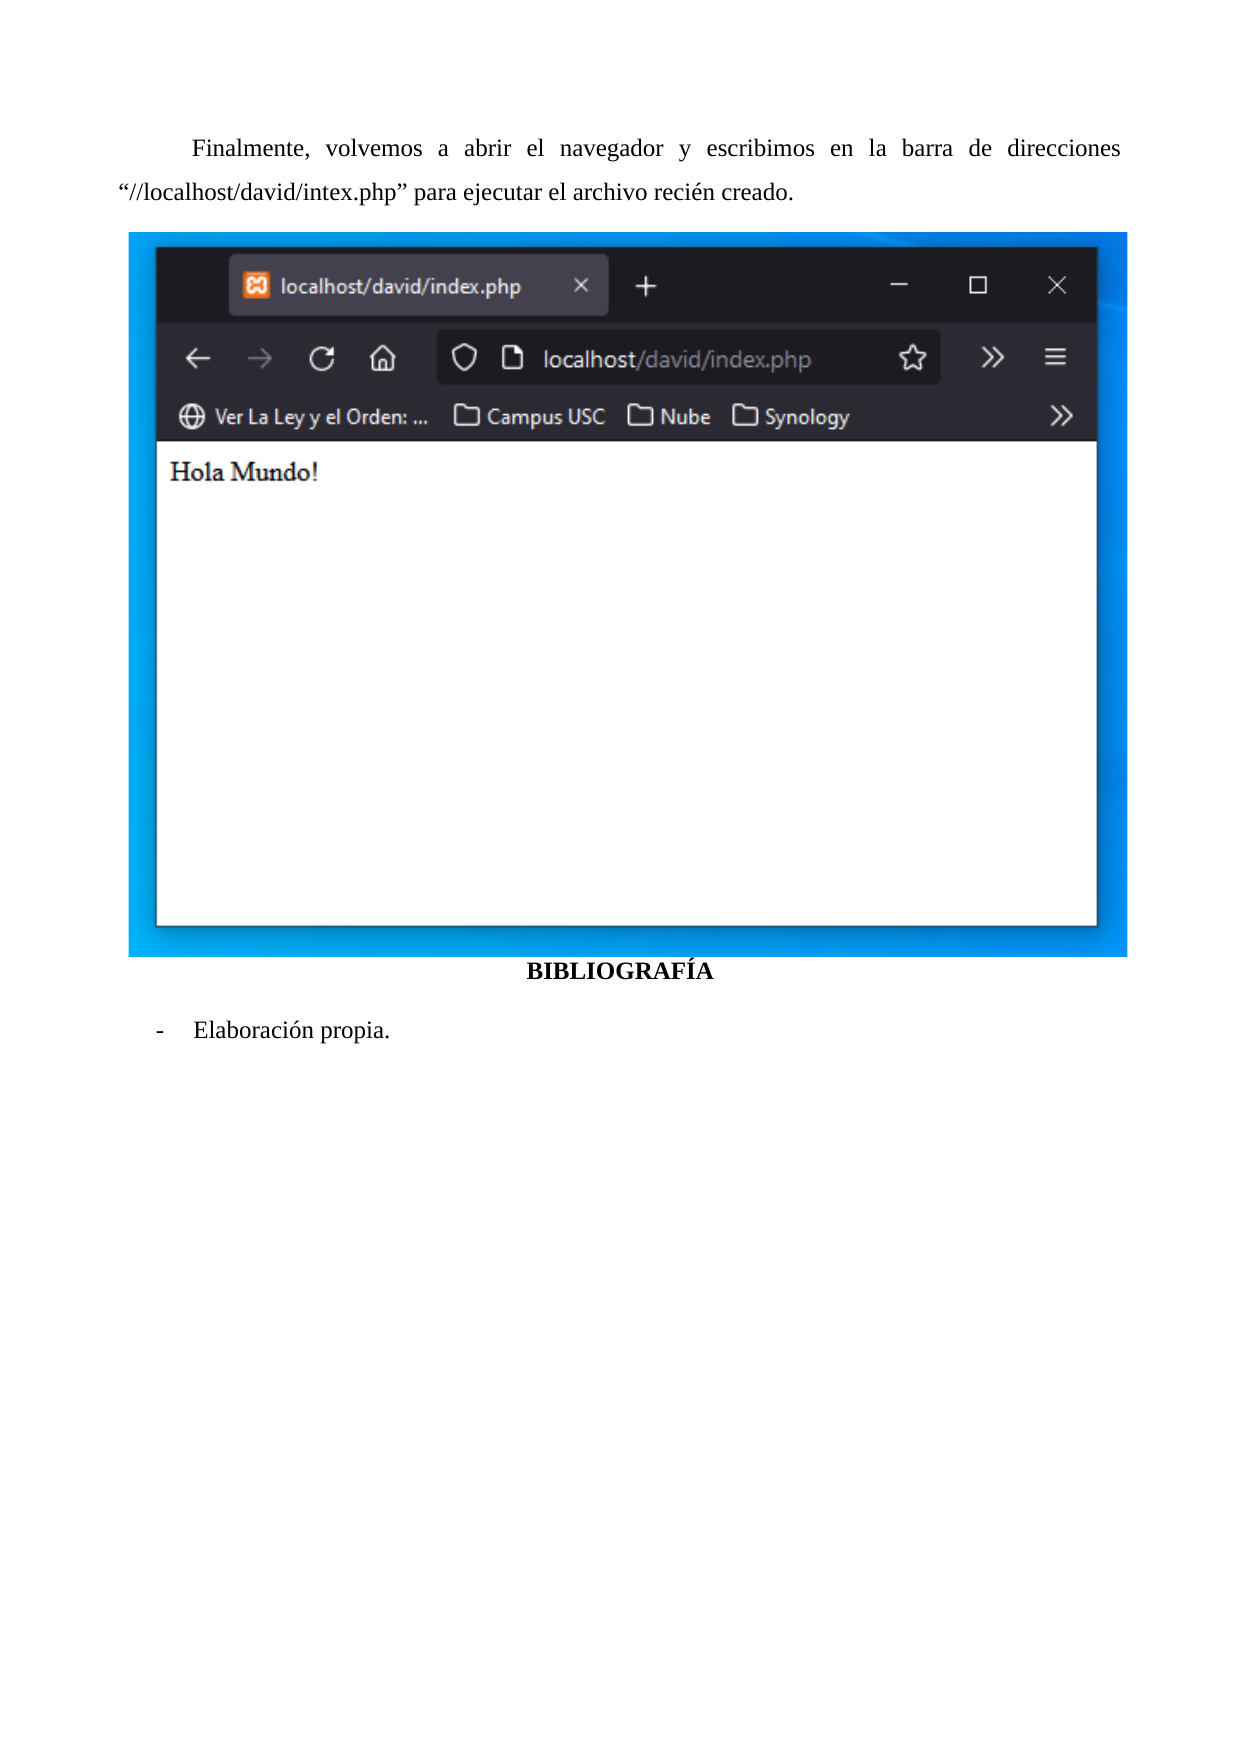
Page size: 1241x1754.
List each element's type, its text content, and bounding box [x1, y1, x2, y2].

list Elaboración propia. [156, 1000, 1122, 1043]
text BIBLIOGRAFÍA [118, 862, 1122, 985]
text Finalmente, volvemos a abrir el navegador y escribimos en la barra de direcciones “//localhost/david/intex.php” para ejecutar el archivo recién creado. [118, 118, 1122, 206]
